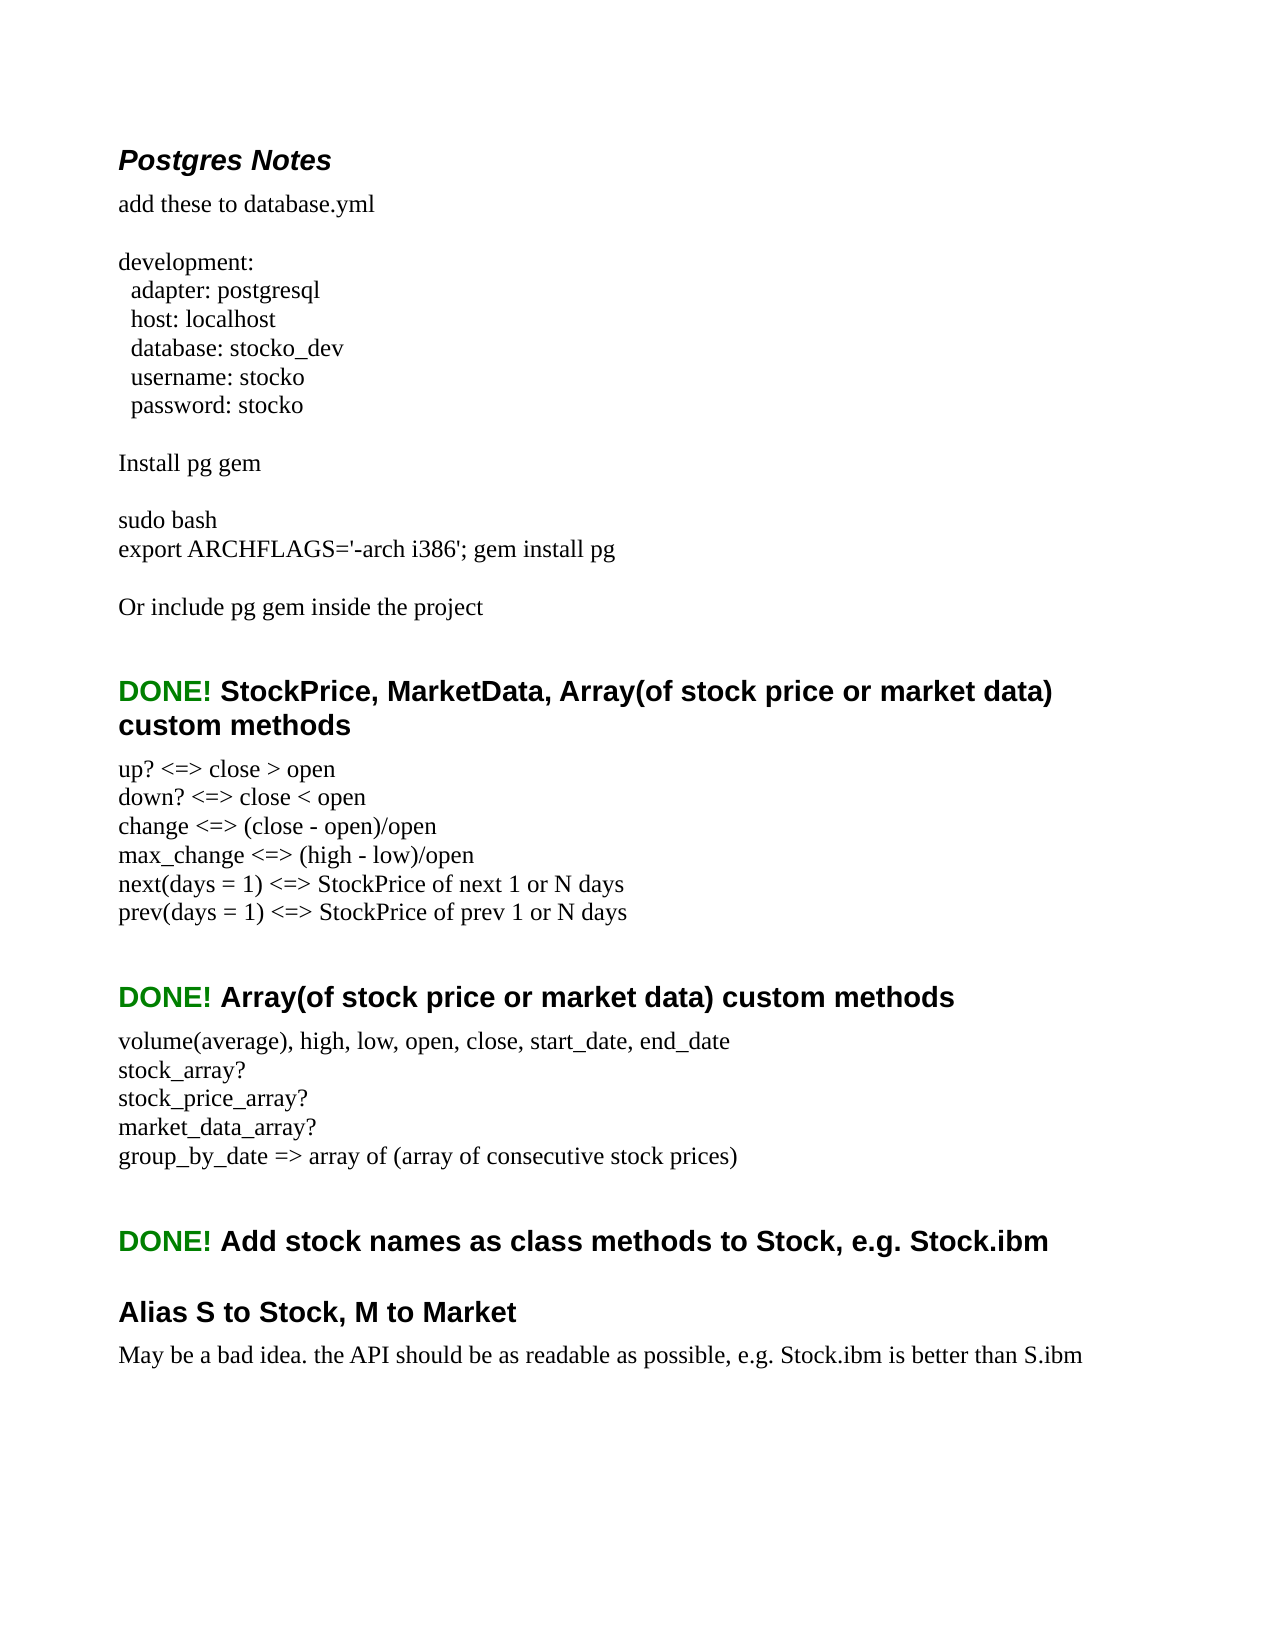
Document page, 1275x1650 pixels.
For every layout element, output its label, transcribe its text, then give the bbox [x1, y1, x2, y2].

subtitle DONE! Add stock names as class methods to Stock, e.g. Stock.ibm [118, 1223, 1157, 1257]
subtitle DONE! StockPrice, MarketData, Array(of stock price or market data) custom methods [118, 674, 1157, 741]
text prev(days = 1) <=> StockPrice of prev 1 or N days [118, 897, 1157, 926]
text down? <=> close < open [118, 782, 1157, 811]
text Or include pg gem inside the project [118, 592, 1157, 620]
text adapter: postgresql [118, 275, 1157, 304]
text change <=> (close - open)/open [118, 811, 1157, 840]
text host: localhost [118, 304, 1157, 333]
text username: stocko [118, 362, 1157, 390]
subtitle DONE! Array(of stock price or market data) custom methods [118, 980, 1157, 1013]
text stock_price_array? [118, 1083, 1157, 1112]
text sudo bash [118, 505, 1157, 534]
text development: [118, 247, 1157, 275]
text export ARCHFLAGS='-arch i386'; gem install pg [118, 534, 1157, 563]
subtitle Alias S to Stock, M to Market [118, 1294, 1157, 1328]
text volume(average), high, low, open, close, start_date, end_date [118, 1026, 1157, 1055]
text password: stocko [118, 390, 1157, 419]
text max_change <=> (high - low)/open [118, 840, 1157, 869]
text market_data_array? [118, 1112, 1157, 1141]
subtitle Postgres Notes [118, 143, 1157, 177]
text database: stocko_dev [118, 333, 1157, 362]
text add these to database.yml [118, 189, 1157, 218]
text up? <=> close > open [118, 754, 1157, 782]
text Install pg gem [118, 448, 1157, 477]
text group_by_date => array of (array of consecutive stock prices) [118, 1141, 1157, 1170]
text next(days = 1) <=> StockPrice of next 1 or N days [118, 869, 1157, 897]
text stock_array? [118, 1055, 1157, 1083]
text May be a bad idea. the API should be as readable as possible, e.g. Stock.ibm is better than S.ibm [118, 1341, 1157, 1369]
